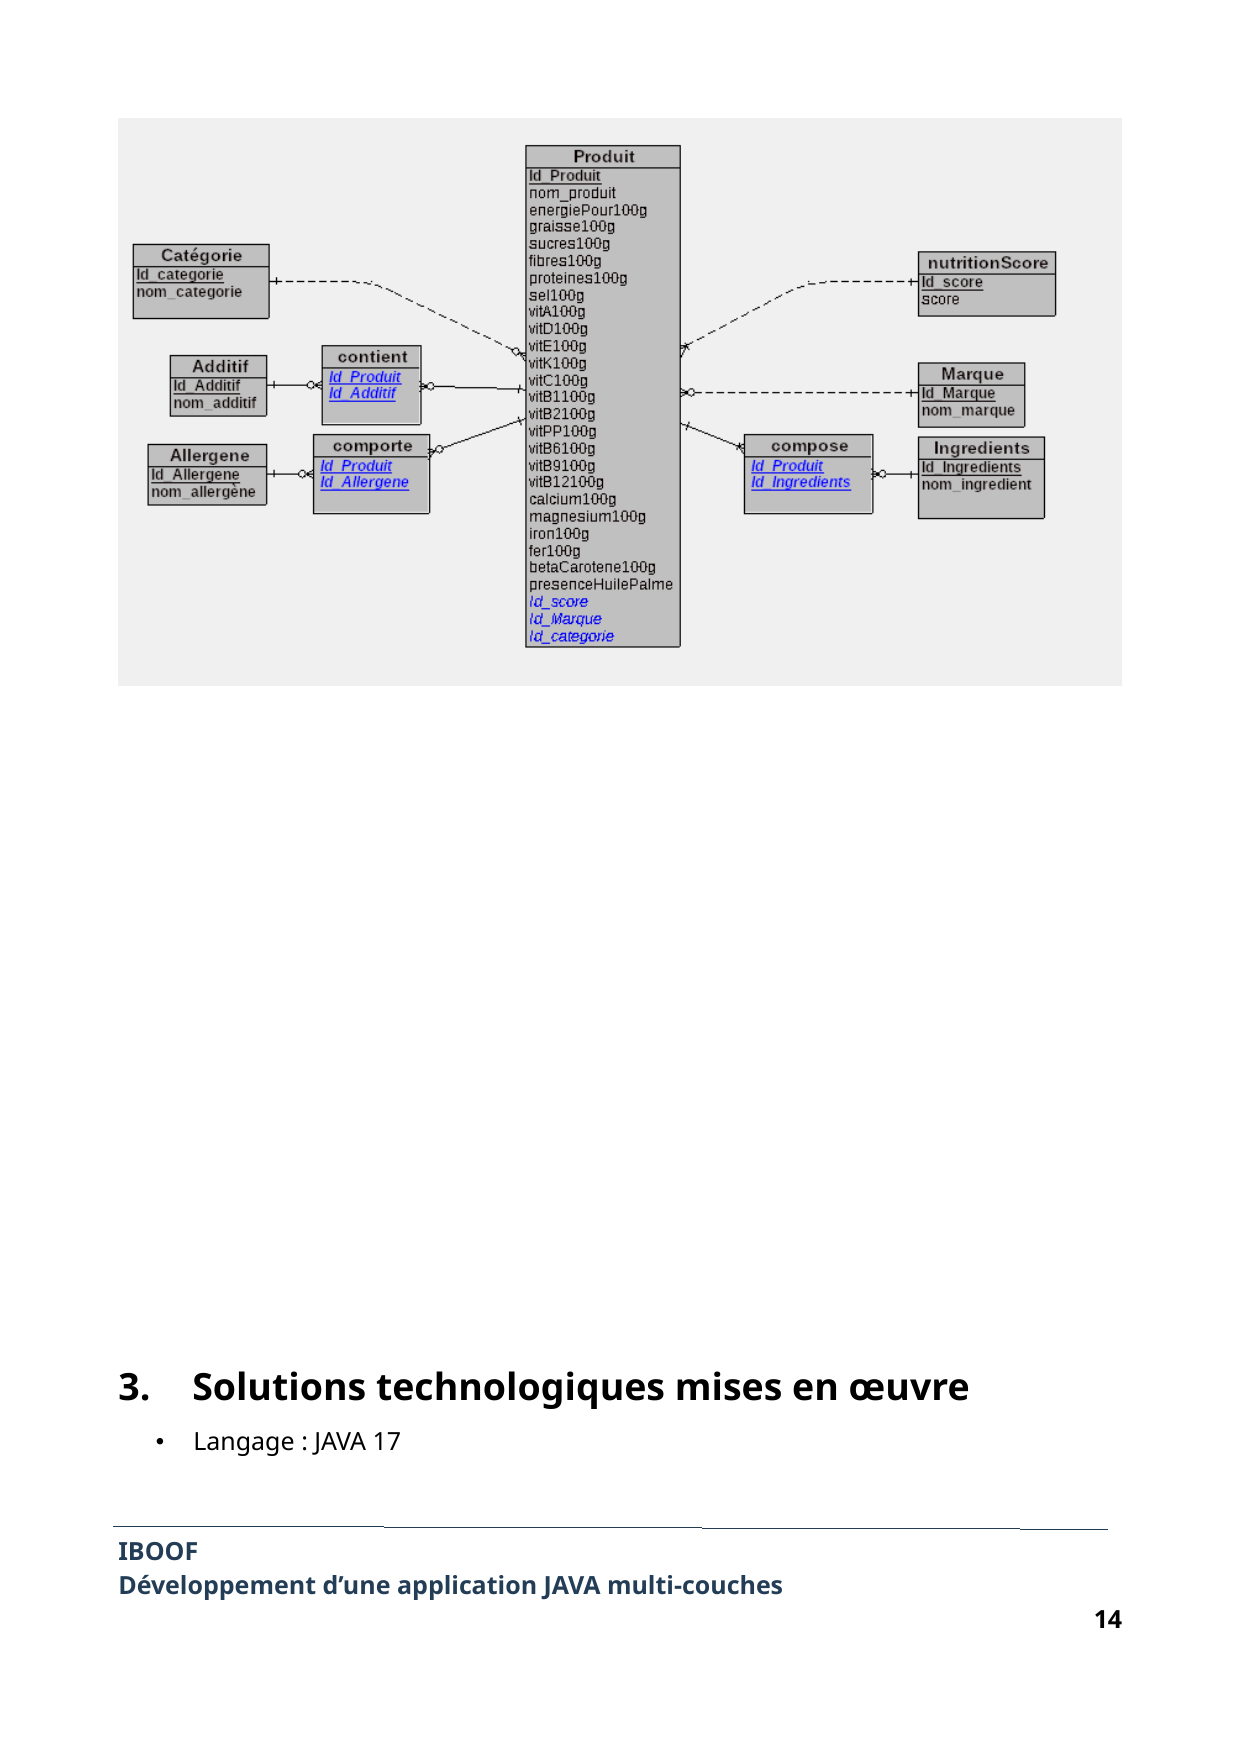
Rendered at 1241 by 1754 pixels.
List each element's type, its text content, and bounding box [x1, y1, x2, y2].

subtitle Solutions technologiques mises en œuvre [118, 1361, 1122, 1412]
picture [118, 118, 1123, 686]
list Langage : JAVA 17 [156, 1424, 1122, 1458]
